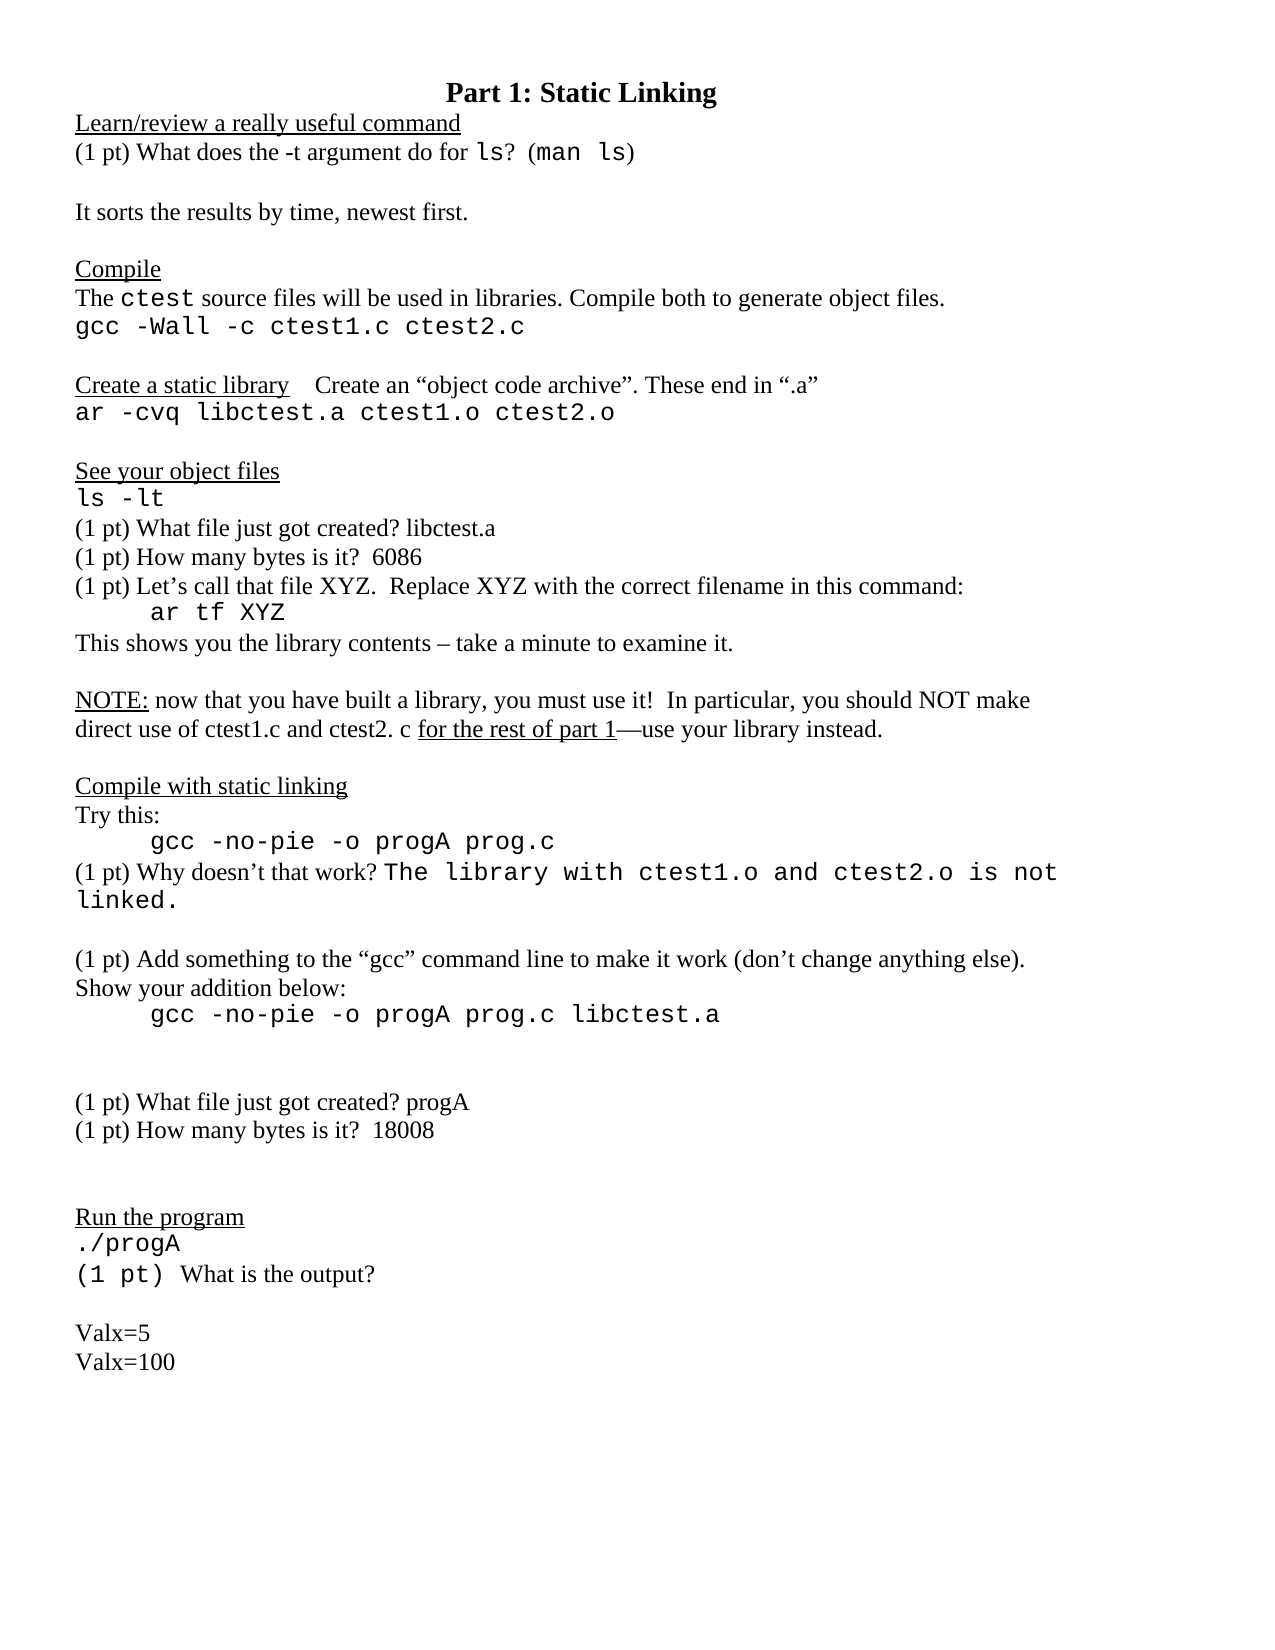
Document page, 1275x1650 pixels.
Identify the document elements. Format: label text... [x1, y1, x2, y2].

text The ctest source files will be used in libraries. Compile both to generate object files. [75, 283, 1087, 314]
text ar -cvq libctest.a ctest1.o ctest2.o [75, 399, 1087, 428]
text (1 pt) Why doesn’t that work? The library with ctest1.o and ctest2.o is not linked. [75, 857, 1087, 916]
text ar tf XYZ [75, 600, 1087, 628]
text gcc -no-pie -o progA prog.c [75, 828, 1087, 857]
text This shows you the library contents – take a minute to examine it. [75, 628, 1087, 657]
text Run the program [75, 1202, 1087, 1231]
text Valx=100 [75, 1347, 1087, 1376]
text Valx=5 [75, 1318, 1087, 1347]
text ls -lt [75, 485, 1087, 513]
text Try this: [75, 800, 1087, 828]
text (1 pt) What is the output? [75, 1259, 1087, 1290]
text It sorts the results by time, newest first. [75, 197, 1087, 226]
text (1 pt) How many bytes is it? 18008 [75, 1116, 1087, 1144]
text ./progA [75, 1231, 1087, 1259]
text Create a static library Create an “object code archive”. These end in “.a” [75, 371, 1087, 399]
text (1 pt) What file just got created? progA [75, 1087, 1087, 1116]
text Compile with static linking [75, 771, 1087, 800]
text (1 pt) Add something to the “gcc” command line to make it work (don’t change anything else). Show your addition below: [75, 944, 1087, 1002]
text See your object files [75, 456, 1087, 485]
text (1 pt) What file just got created? libctest.a [75, 513, 1087, 542]
text gcc -Wall -c ctest1.c ctest2.c [75, 314, 1087, 342]
text (1 pt) Let’s call that file XYZ. Replace XYZ with the correct filename in this command: [75, 571, 1087, 600]
text gcc -no-pie -o progA prog.c libctest.a [75, 1002, 1087, 1030]
text NOTE: now that you have built a library, you must use it! In particular, you should NOT make direct use of ctest1.c and ctest2. c for the rest of part 1—use your library instead. [75, 685, 1087, 743]
text (1 pt) How many bytes is it? 6086 [75, 542, 1087, 571]
text Learn/review a really useful command [75, 108, 1087, 137]
text Compile [75, 254, 1087, 283]
text Part 1: Static Linking [75, 75, 1087, 108]
text (1 pt) What does the -t argument do for ls? (man ls) [75, 137, 1087, 168]
